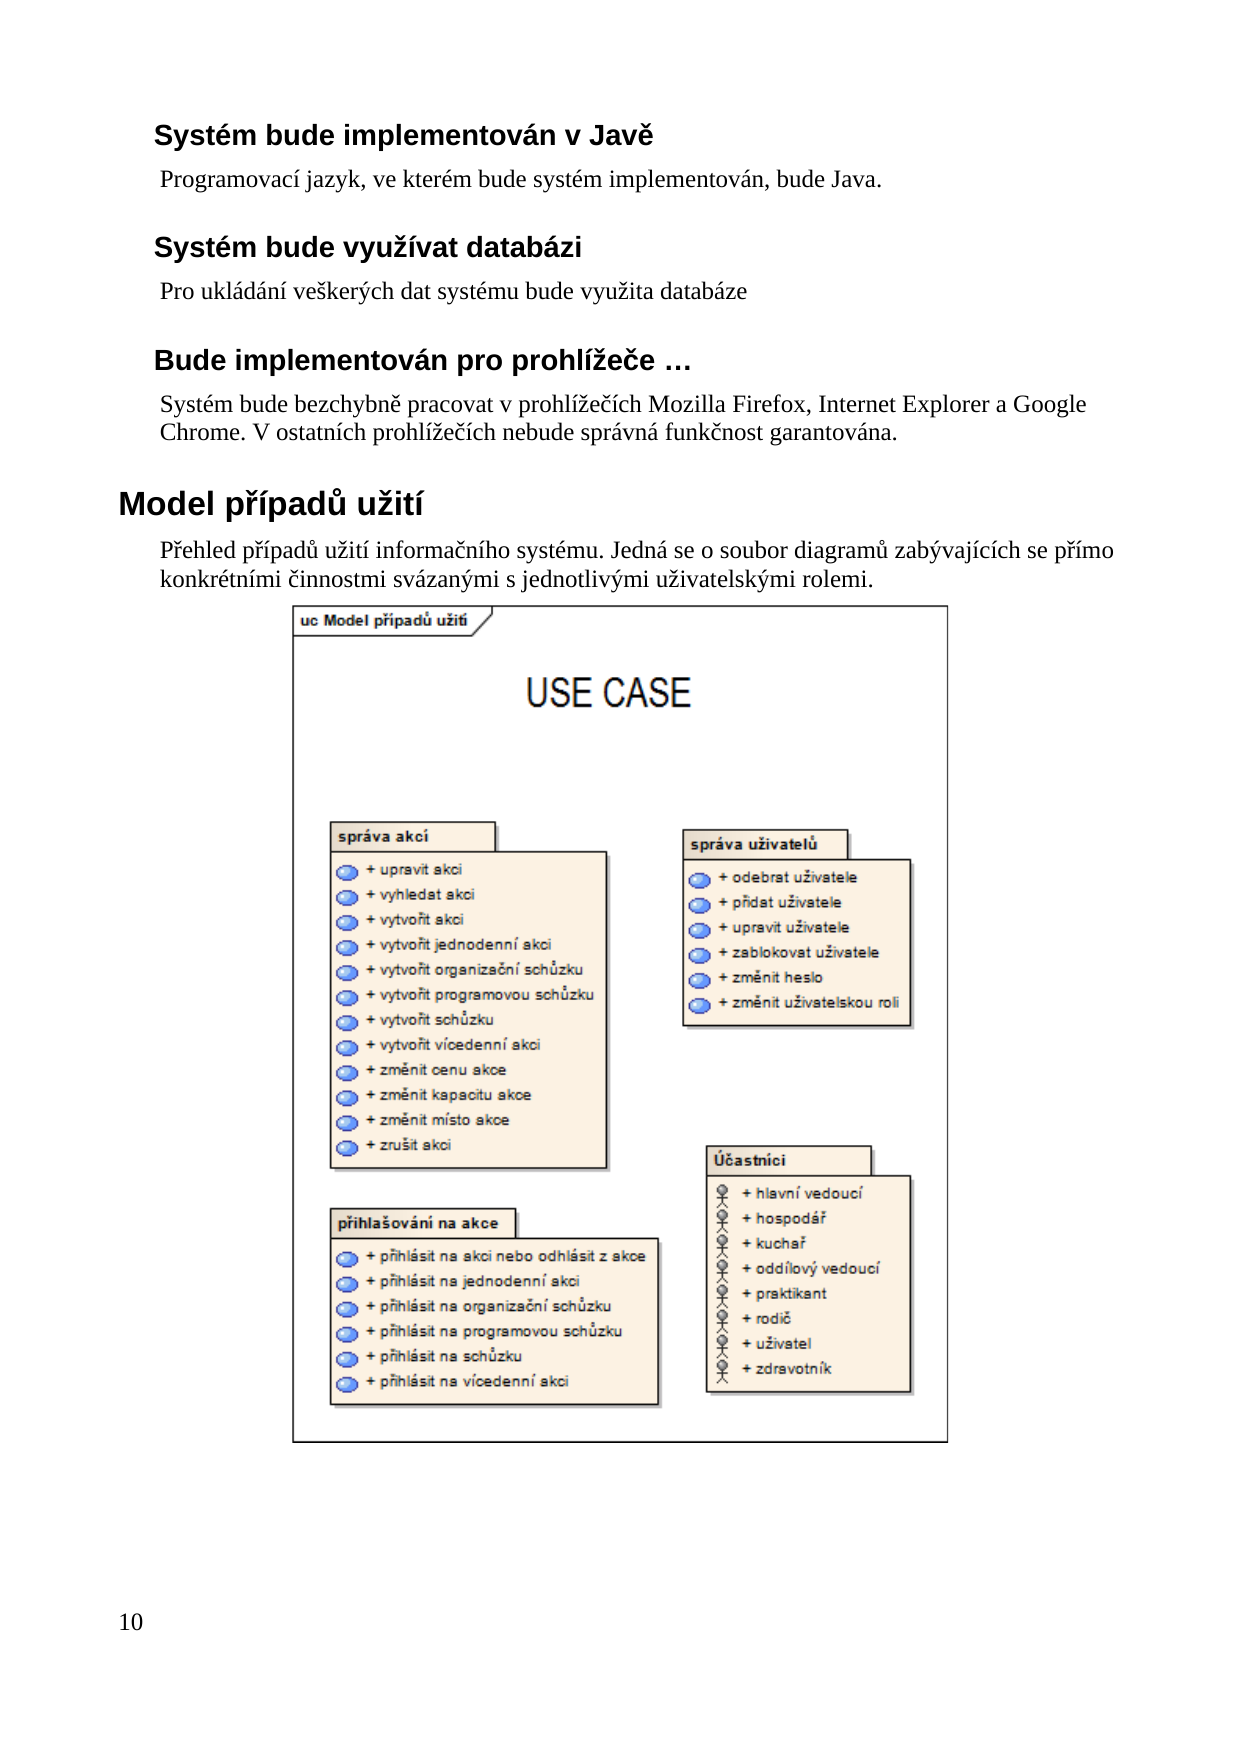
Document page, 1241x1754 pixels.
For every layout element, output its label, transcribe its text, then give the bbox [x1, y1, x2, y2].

text Přehled případů užití informačního systému. Jedná se o soubor diagramů zabývajících se přímo konkrétními činnostmi svázanými s jednotlivými uživatelskými rolemi. [159, 535, 1122, 592]
subtitle Bude implementován pro prohlížeče … [153, 343, 1122, 376]
text Systém bude bezchybně pracovat v prohlížečích Mozilla Firefox, Internet Explorer a Google Chrome. V ostatních prohlížečích nebude správná funkčnost garantována. [159, 389, 1122, 446]
text Pro ukládání veškerých dat systému bude využita databáze [159, 276, 1122, 305]
subtitle Systém bude využívat databázi [153, 230, 1122, 264]
text Programovací jazyk, ve kterém bude systém implementován, bude Java. [159, 164, 1122, 193]
subtitle Model případů užití [118, 484, 1122, 522]
picture [291, 605, 949, 1443]
subtitle Systém bude implementován v Javě [153, 118, 1122, 152]
